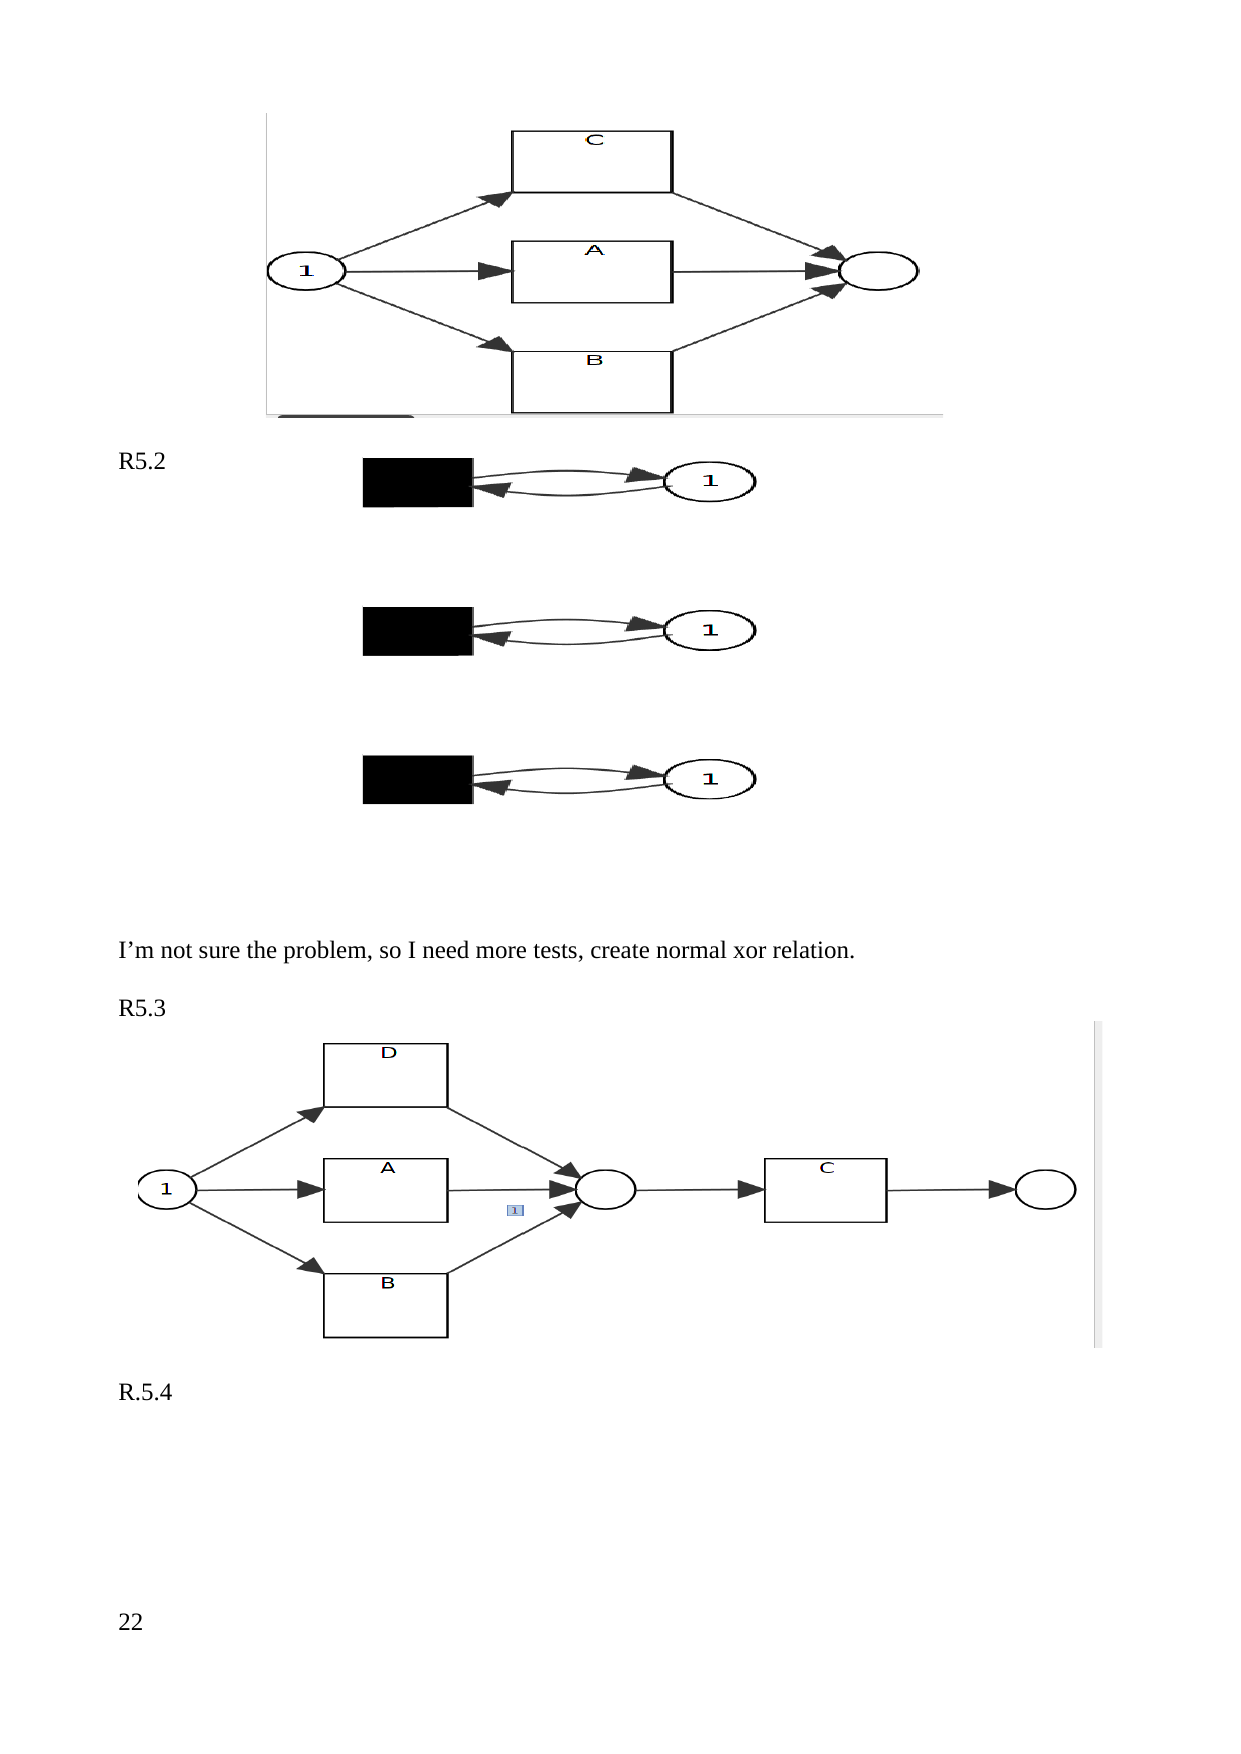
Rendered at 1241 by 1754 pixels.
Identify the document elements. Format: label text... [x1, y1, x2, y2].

picture [265, 113, 944, 418]
picture [362, 447, 758, 806]
text R5.2 [118, 446, 1122, 475]
text I’m not sure the problem, so I need more tests, create normal xor relation. [118, 935, 1122, 964]
picture [138, 1021, 1103, 1348]
text R5.3 [118, 993, 1122, 1021]
text R.5.4 [118, 1377, 1122, 1406]
